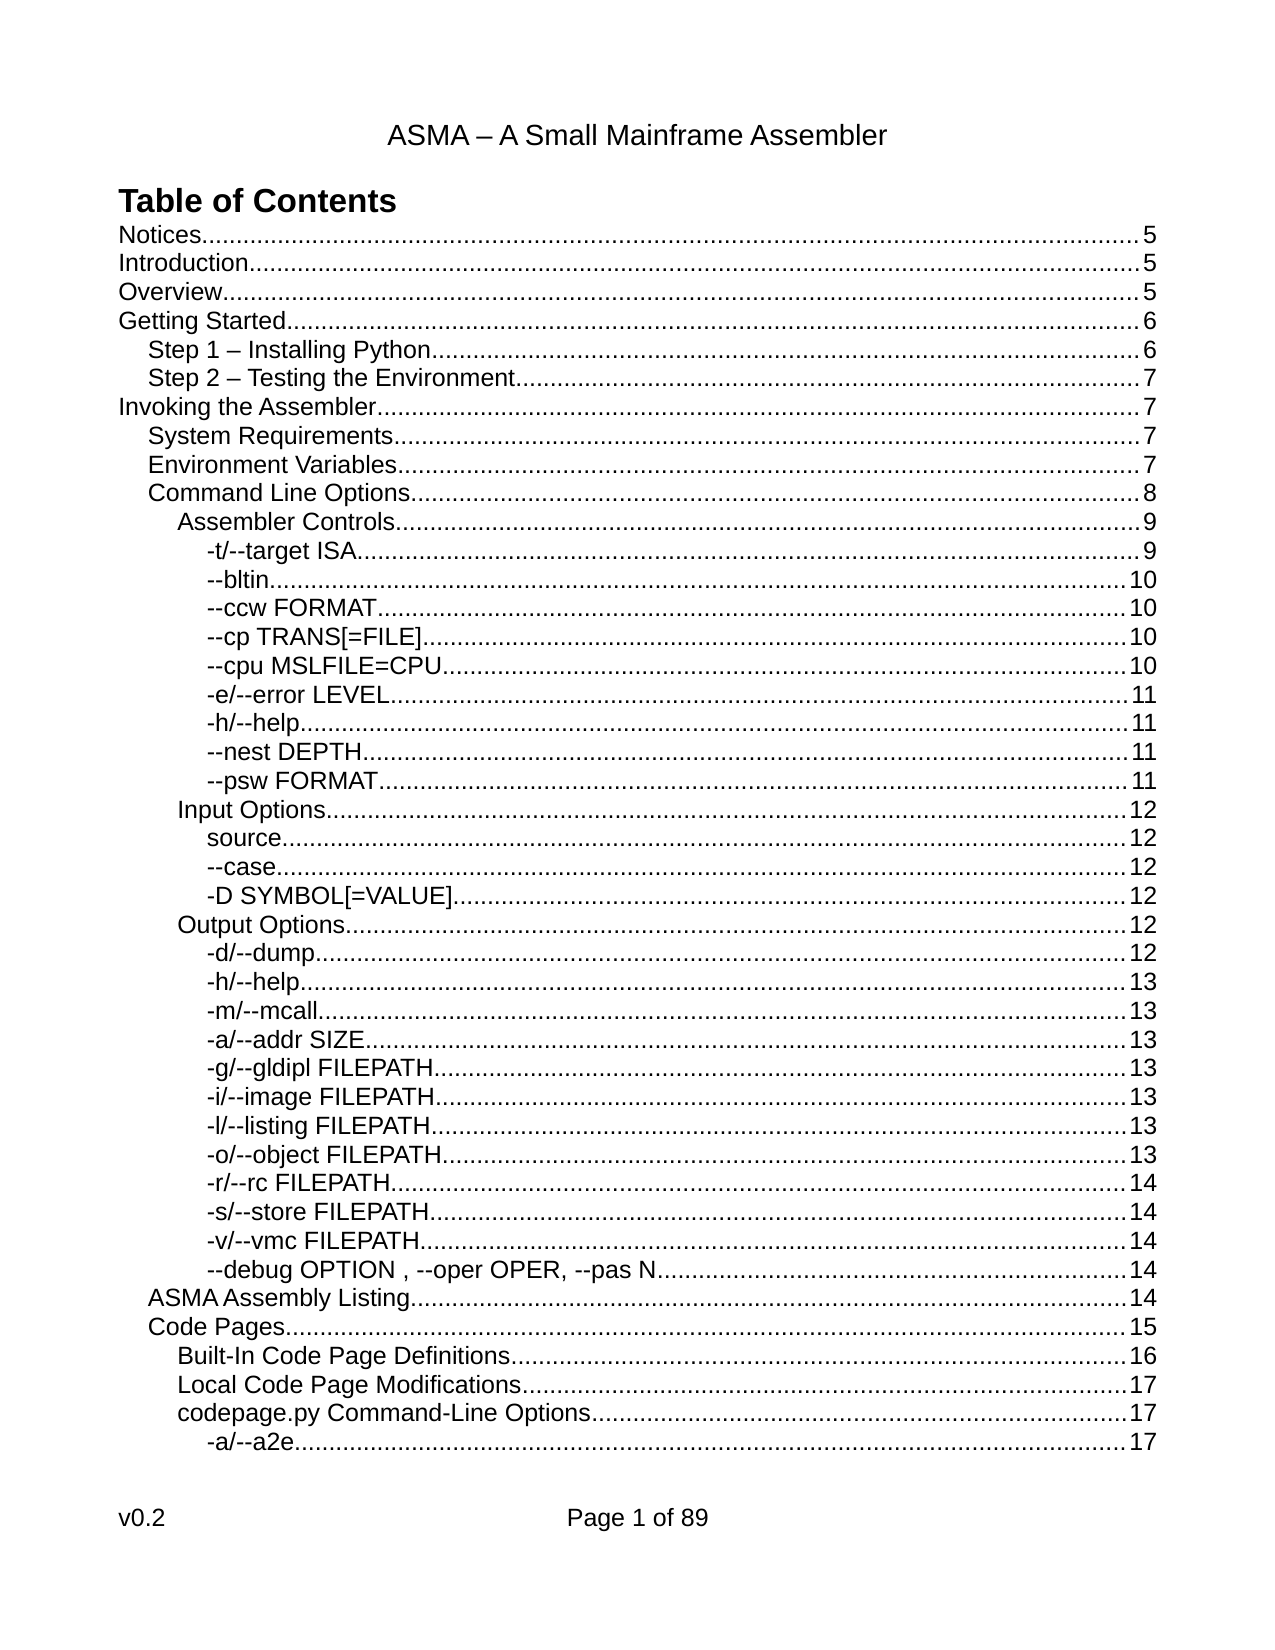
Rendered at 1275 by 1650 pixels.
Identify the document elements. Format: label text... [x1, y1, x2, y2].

text codepage.py Command-Line Options 17 [177, 1398, 1157, 1427]
text source 12 [207, 823, 1157, 852]
text -o/--object FILEPATH 13 [207, 1139, 1157, 1168]
text -g/--gldipl FILEPATH 13 [207, 1053, 1157, 1082]
text --debug OPTION , --oper OPER, --pas N 14 [207, 1254, 1157, 1283]
subtitle Table of Contents [118, 181, 1157, 219]
text Local Code Page Modifications 17 [177, 1369, 1157, 1398]
text Overview 5 [118, 277, 1157, 306]
text Built-In Code Page Definitions 16 [177, 1341, 1157, 1369]
text --nest DEPTH 11 [207, 737, 1157, 766]
text -t/--target ISA 9 [207, 536, 1157, 564]
text -r/--rc FILEPATH 14 [207, 1168, 1157, 1197]
text -a/--addr SIZE 13 [207, 1024, 1157, 1053]
text Notices 5 [118, 219, 1157, 248]
text System Requirements 7 [148, 421, 1157, 449]
text --bltin 10 [207, 564, 1157, 593]
text -l/--listing FILEPATH 13 [207, 1111, 1157, 1139]
text Introduction 5 [118, 248, 1157, 277]
text ASMA Assembly Listing 14 [148, 1283, 1157, 1312]
text Getting Started 6 [118, 306, 1157, 334]
text Command Line Options 8 [148, 478, 1157, 507]
text -a/--a2e 17 [207, 1427, 1157, 1456]
text -m/--mcall 13 [207, 996, 1157, 1024]
text Step 1 – Installing Python 6 [148, 334, 1157, 363]
text -e/--error LEVEL 11 [207, 679, 1157, 708]
text -d/--dump 12 [207, 938, 1157, 967]
text Code Pages 15 [148, 1312, 1157, 1341]
text Step 2 – Testing the Environment 7 [148, 363, 1157, 392]
text --cpu MSLFILE=CPU 10 [207, 651, 1157, 679]
text Environment Variables 7 [148, 449, 1157, 478]
text Input Options 12 [177, 794, 1157, 823]
text -v/--vmc FILEPATH 14 [207, 1226, 1157, 1254]
text --cp TRANS[=FILE] 10 [207, 622, 1157, 651]
text Assembler Controls 9 [177, 507, 1157, 536]
text Output Options 12 [177, 909, 1157, 938]
text --case 12 [207, 852, 1157, 881]
text -h/--help 11 [207, 708, 1157, 737]
text --ccw FORMAT 10 [207, 593, 1157, 622]
text Invoking the Assembler 7 [118, 392, 1157, 421]
text --psw FORMAT 11 [207, 766, 1157, 794]
text -s/--store FILEPATH 14 [207, 1197, 1157, 1226]
text -D SYMBOL[=VALUE] 12 [207, 881, 1157, 909]
text -h/--help 13 [207, 967, 1157, 996]
text -i/--image FILEPATH 13 [207, 1082, 1157, 1111]
